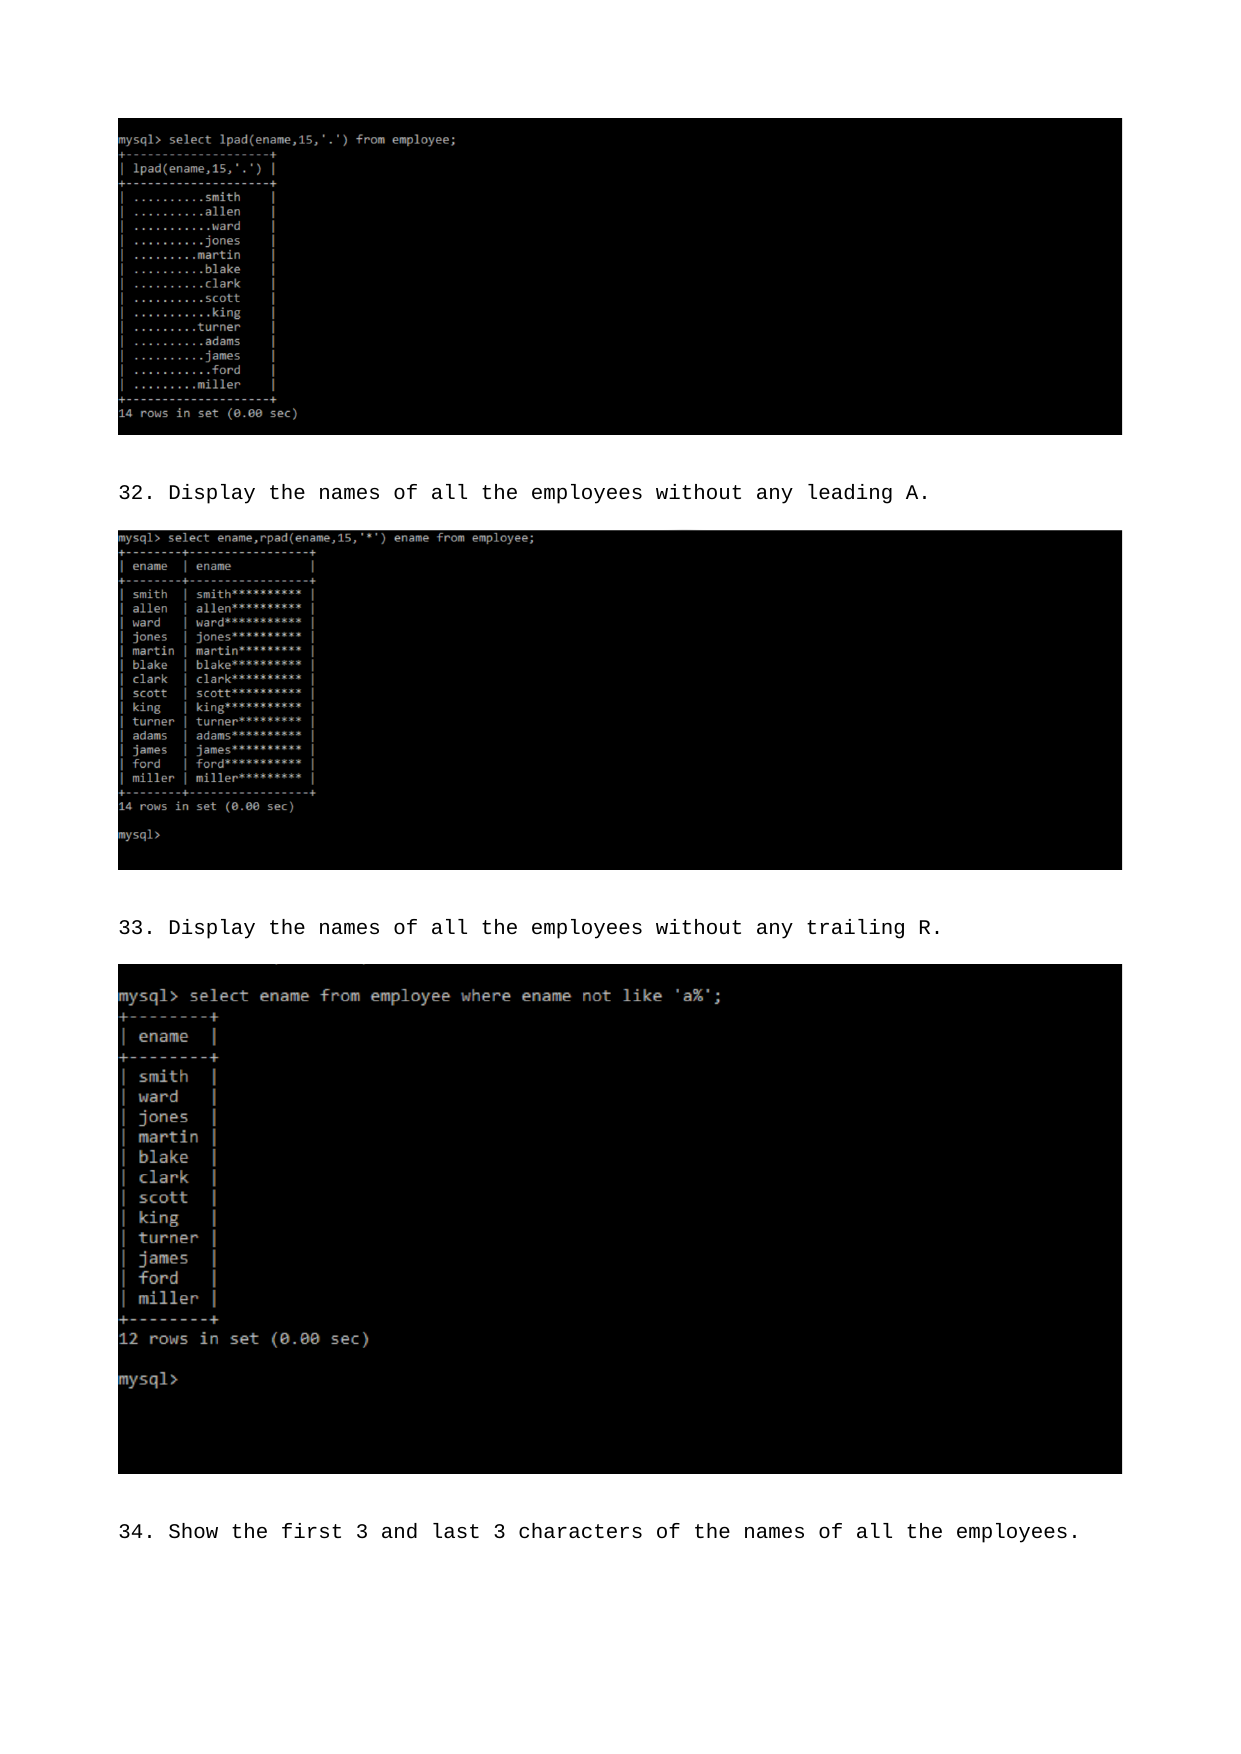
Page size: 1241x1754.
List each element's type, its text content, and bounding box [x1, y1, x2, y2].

text 32. Display the names of all the employees without any leading A. [118, 482, 1122, 506]
picture [118, 118, 1123, 435]
picture [118, 964, 1123, 1474]
text 33. Display the names of all the employees without any trailing R. [118, 917, 1122, 941]
picture [118, 529, 1123, 870]
text 34. Show the first 3 and last 3 characters of the names of all the employees. [118, 1521, 1122, 1544]
